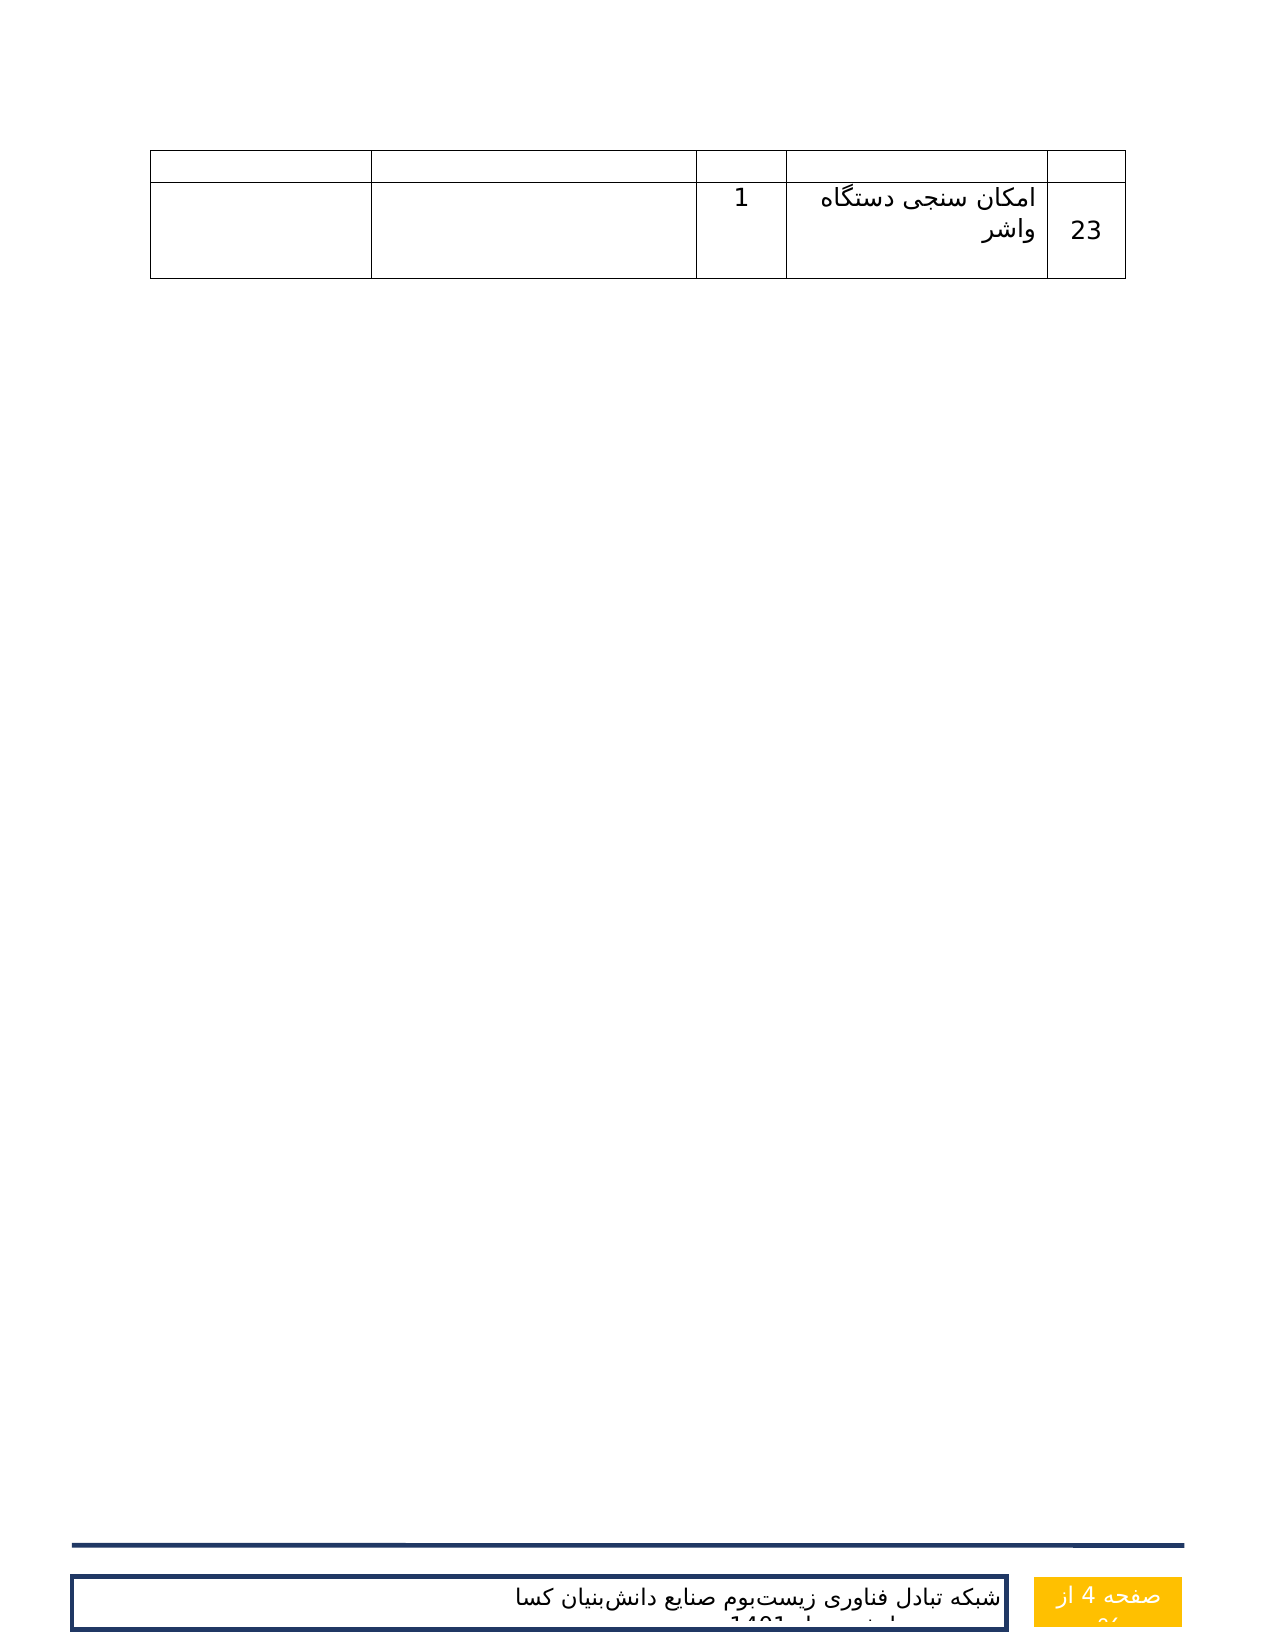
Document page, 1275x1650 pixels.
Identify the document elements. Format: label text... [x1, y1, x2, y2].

table_cell [151, 151, 371, 182]
table_cell [372, 151, 696, 182]
table_cell امکان سنجی دستگاه واشر [787, 183, 1047, 278]
table_cell 1 [697, 183, 786, 278]
table_cell 23 [1048, 183, 1125, 278]
table_cell [151, 183, 371, 278]
table_cell [787, 151, 1047, 182]
table_cell [1048, 151, 1125, 182]
table_cell [372, 183, 696, 278]
table_cell [697, 151, 786, 182]
